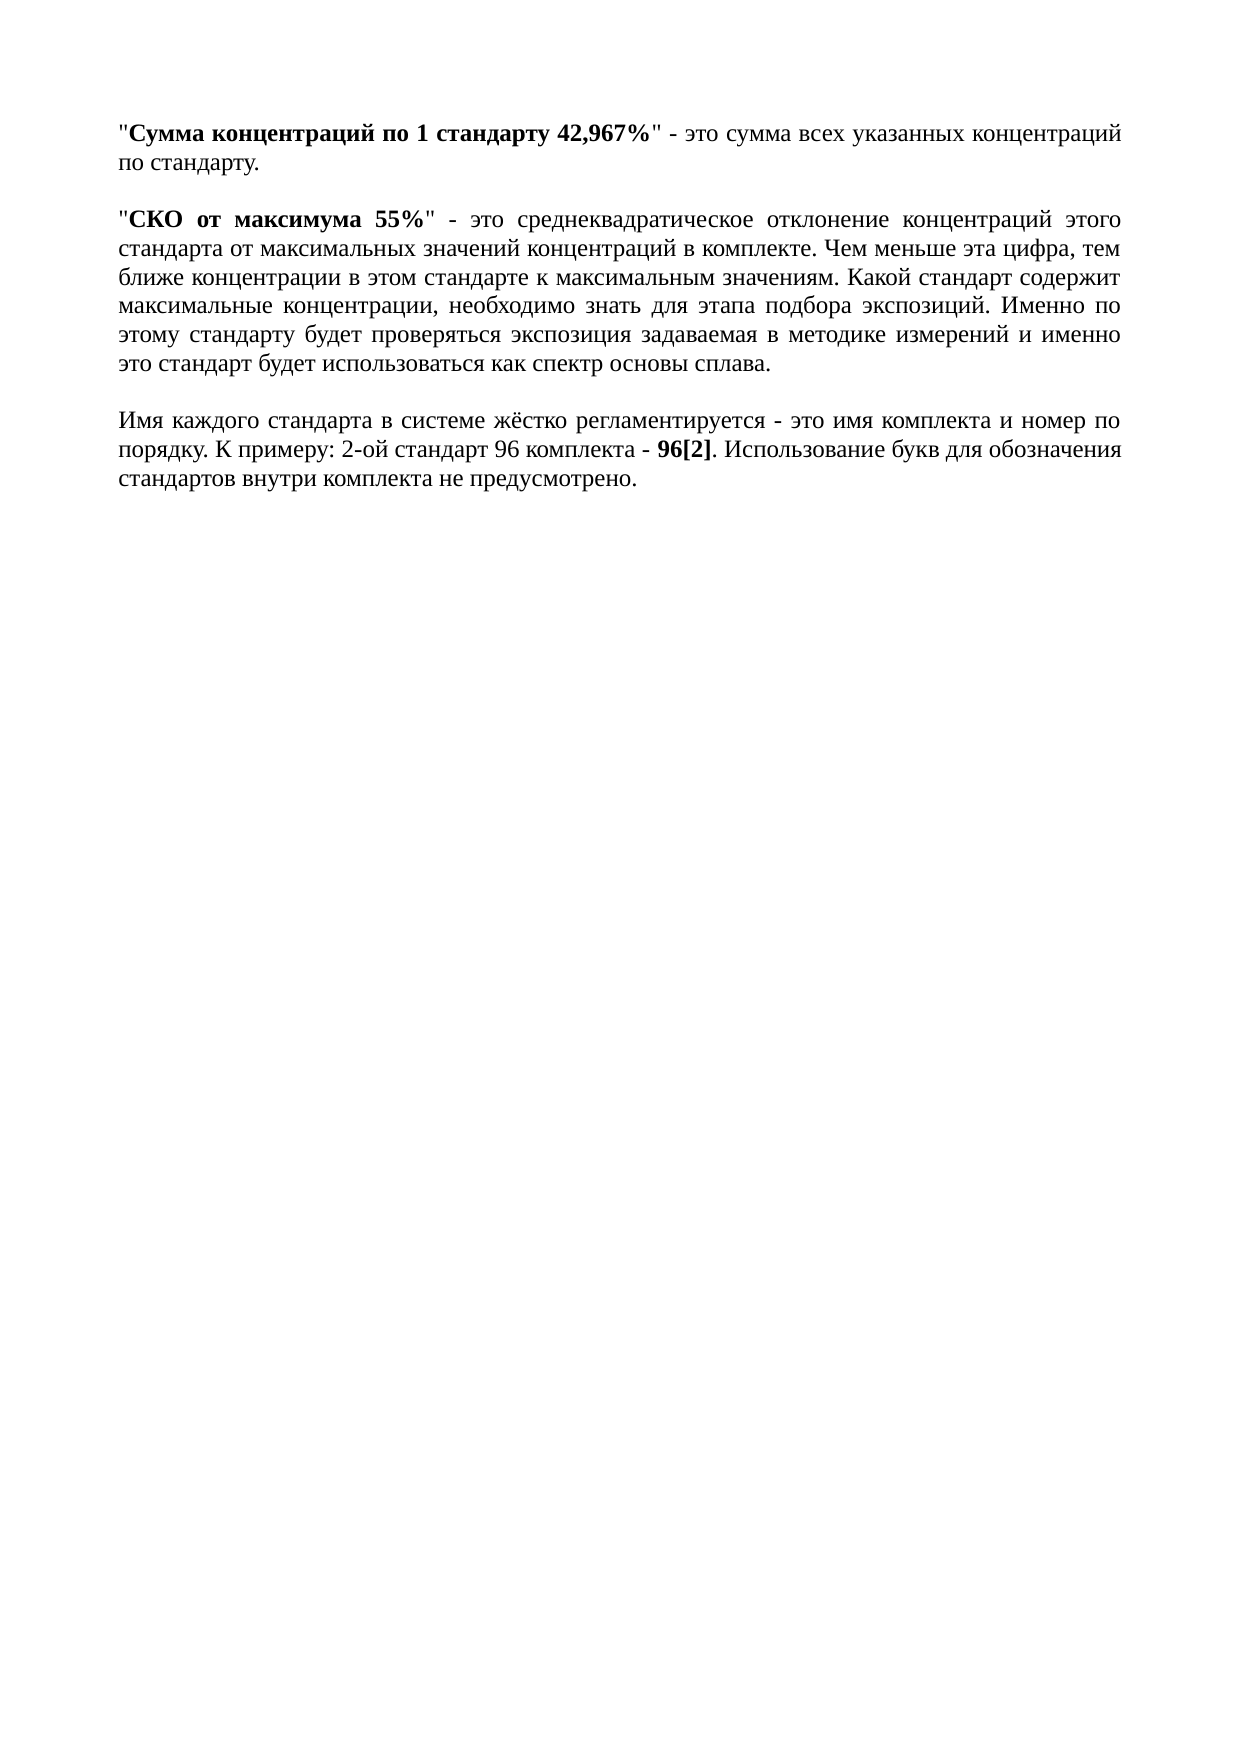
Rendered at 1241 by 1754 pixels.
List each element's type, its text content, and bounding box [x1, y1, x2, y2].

text "Сумма концентраций по 1 стандарту 42,967%" - это сумма всех указанных концентраций по стандарту. [118, 118, 1122, 176]
text "СКО от максимума 55%" - это среднеквадратическое отклонение концентраций этого стандарта от максимальных значений концентраций в комплекте. Чем меньше эта цифра, тем ближе концентрации в этом стандарте к максимальным значениям. Какой стандарт содержит максимальные концентрации, необходимо знать для этапа подбора экспозиций. Именно по этому стандарту будет проверяться экспозиция задаваемая в методике измерений и именно это стандарт будет использоваться как спектр основы сплава. [118, 204, 1122, 377]
text Имя каждого стандарта в системе жёстко регламентируется - это имя комплекта и номер по порядку. К примеру: 2-ой стандарт 96 комплекта - 96[2]. Использование букв для обозначения стандартов внутри комплекта не предусмотрено. [118, 406, 1122, 492]
